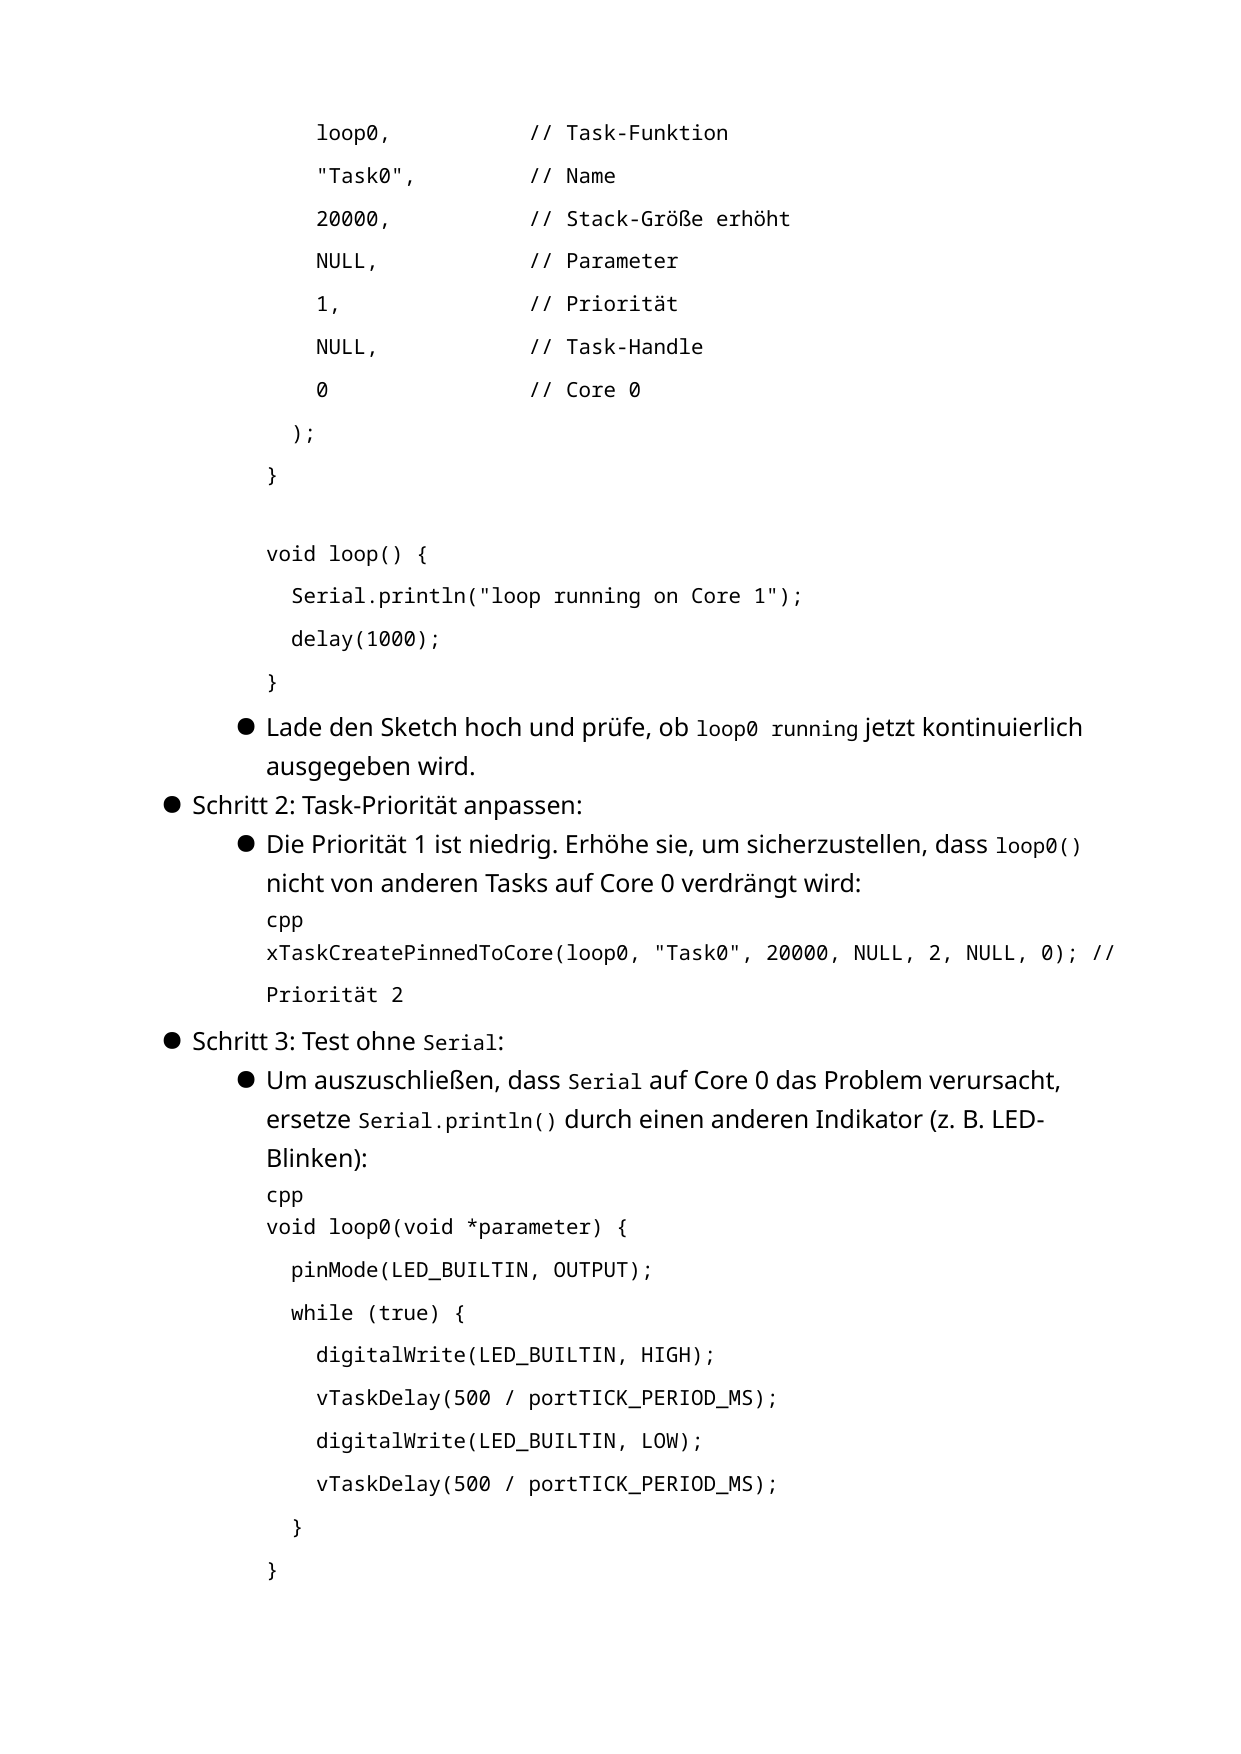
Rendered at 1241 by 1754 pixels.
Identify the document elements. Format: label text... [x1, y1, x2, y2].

list Schritt 2: Task-Priorität anpassen: [162, 788, 1122, 822]
list "Task0", // Name [236, 161, 1122, 189]
list vTaskDelay(500 / portTICK_PERIOD_MS); [236, 1383, 1122, 1412]
list 20000, // Stack-Größe erhöht [236, 204, 1122, 232]
list loop0, // Task-Funktion [236, 118, 1122, 147]
list } [236, 667, 1122, 695]
list Lade den Sketch hoch und prüfe, ob loop0 running jetzt kontinuierlich ausgegeben wird. [236, 709, 1122, 783]
list 1, // Priorität [236, 289, 1122, 318]
list } [236, 1555, 1122, 1583]
list cpp [236, 905, 1122, 934]
list } [236, 1512, 1122, 1540]
list 0 // Core 0 [236, 375, 1122, 403]
list digitalWrite(LED_BUILTIN, HIGH); [236, 1341, 1122, 1369]
list digitalWrite(LED_BUILTIN, LOW); [236, 1426, 1122, 1455]
list void loop0(void *parameter) { [236, 1212, 1122, 1241]
list Die Priorität 1 ist niedrig. Erhöhe sie, um sicherzustellen, dass loop0() nicht von anderen Tasks auf Core 0 verdrängt wird: [236, 827, 1122, 900]
list xTaskCreatePinnedToCore(loop0, "Task0", 20000, NULL, 2, NULL, 0); // Priorität 2 [236, 938, 1122, 1009]
list Serial.println("loop running on Core 1"); [236, 581, 1122, 610]
list void loop() { [236, 539, 1122, 567]
list while (true) { [236, 1298, 1122, 1326]
list Um auszuschließen, dass Serial auf Core 0 das Problem verursacht, ersetze Serial.println() durch einen anderen Indikator (z. B. LED-Blinken): [236, 1062, 1122, 1175]
list NULL, // Task-Handle [236, 332, 1122, 361]
list pinMode(LED_BUILTIN, OUTPUT); [236, 1255, 1122, 1283]
list cpp [236, 1180, 1122, 1208]
list } [236, 461, 1122, 489]
list delay(1000); [236, 624, 1122, 653]
list ); [236, 418, 1122, 446]
list Schritt 3: Test ohne Serial: [162, 1023, 1122, 1057]
list NULL, // Parameter [236, 247, 1122, 275]
list vTaskDelay(500 / portTICK_PERIOD_MS); [236, 1469, 1122, 1498]
